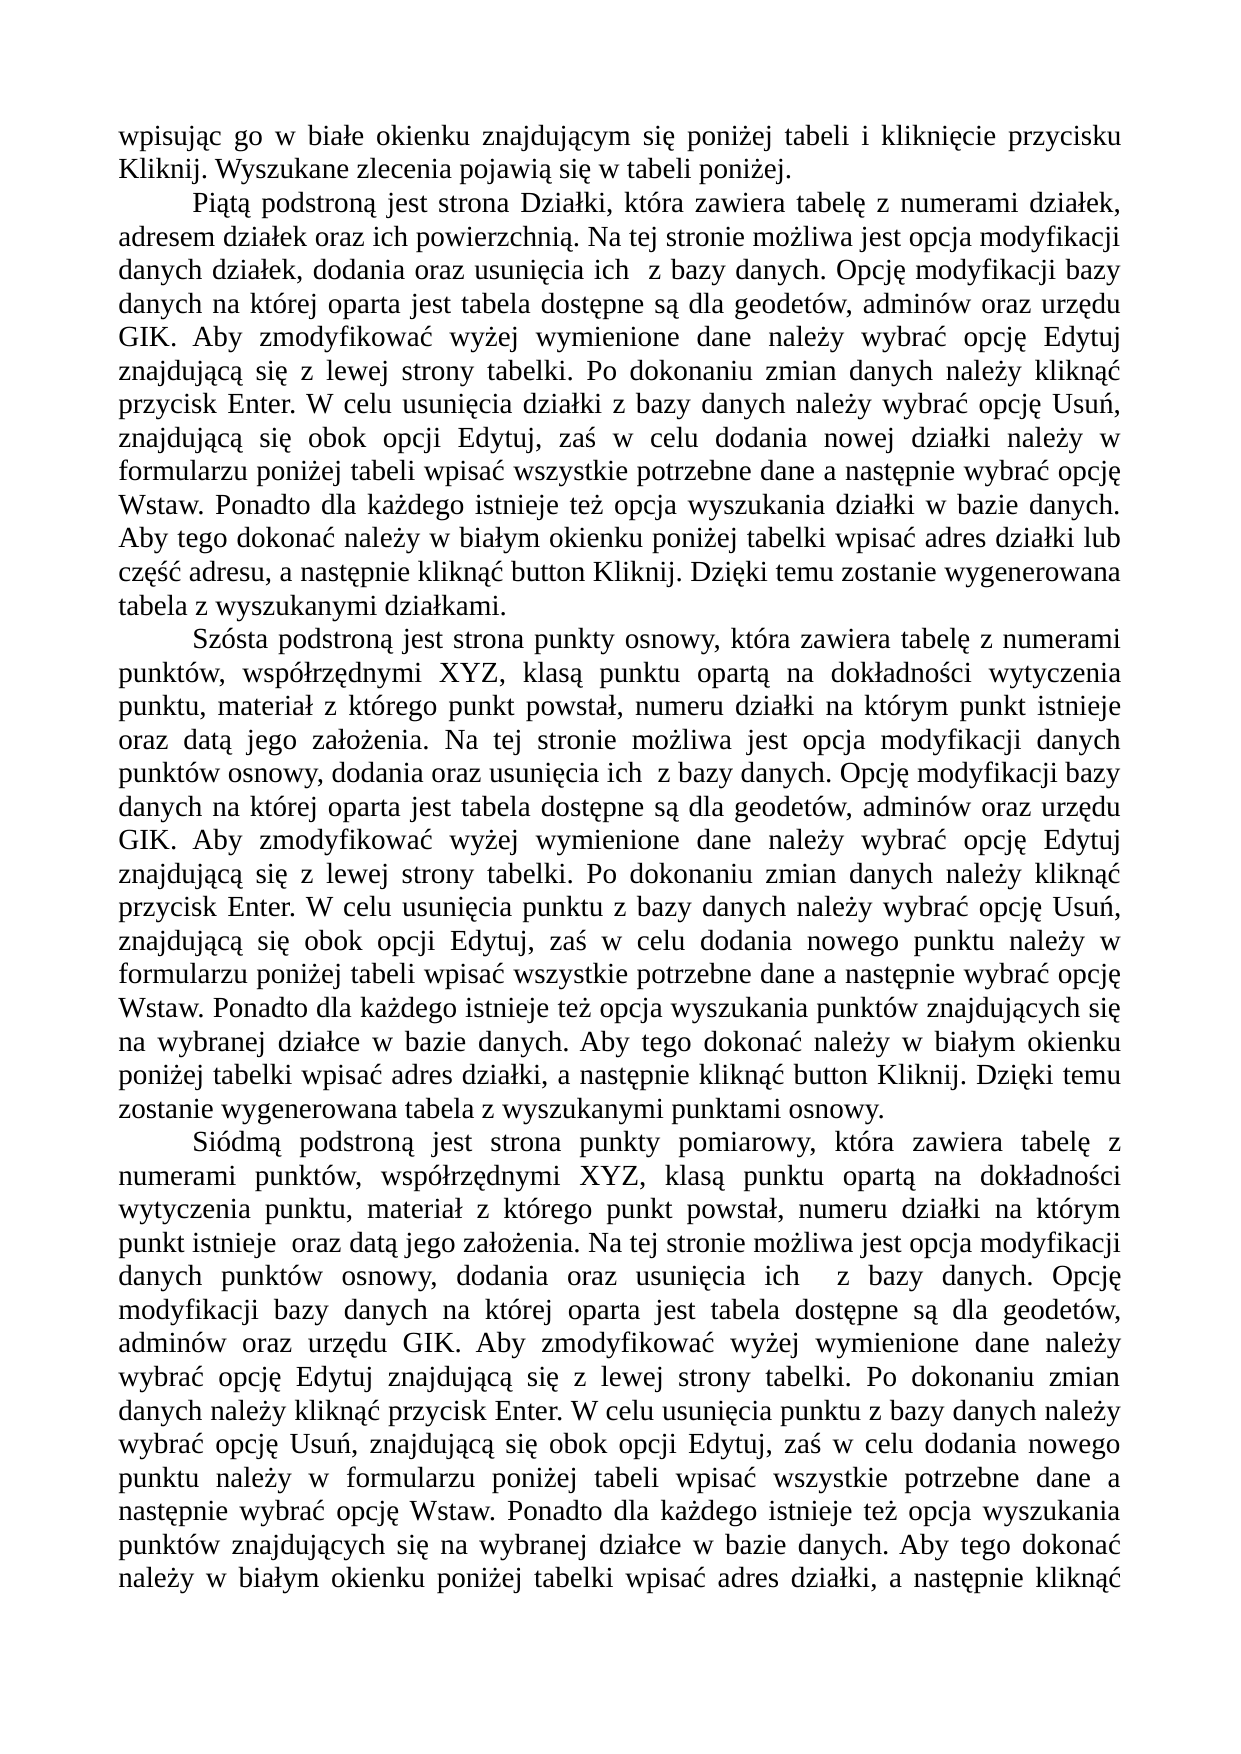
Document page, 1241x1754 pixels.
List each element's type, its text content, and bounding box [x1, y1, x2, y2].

text wpisując go w białe okienku znajdującym się poniżej tabeli i kliknięcie przycisku Kliknij. Wyszukane zlecenia pojawią się w tabeli poniżej. [118, 118, 1122, 185]
text Piątą podstroną jest strona Działki, która zawiera tabelę z numerami działek, adresem działek oraz ich powierzchnią. Na tej stronie możliwa jest opcja modyfikacji danych działek, dodania oraz usunięcia ich z bazy danych. Opcję modyfikacji bazy danych na której oparta jest tabela dostępne są dla geodetów, adminów oraz urzędu GIK. Aby zmodyfikować wyżej wymienione dane należy wybrać opcję Edytuj znajdującą się z lewej strony tabelki. Po dokonaniu zmian danych należy kliknąć przycisk Enter. W celu usunięcia działki z bazy danych należy wybrać opcję Usuń, znajdującą się obok opcji Edytuj, zaś w celu dodania nowej działki należy w formularzu poniżej tabeli wpisać wszystkie potrzebne dane a następnie wybrać opcję Wstaw. Ponadto dla każdego istnieje też opcja wyszukania działki w bazie danych. Aby tego dokonać należy w białym okienku poniżej tabelki wpisać adres działki lub część adresu, a następnie kliknąć button Kliknij. Dzięki temu zostanie wygenerowana tabela z wyszukanymi działkami. [118, 185, 1122, 621]
text Siódmą podstroną jest strona punkty pomiarowy, która zawiera tabelę z numerami punktów, współrzędnymi XYZ, klasą punktu opartą na dokładności wytyczenia punktu, materiał z którego punkt powstał, numeru działki na którym punkt istnieje oraz datą jego założenia. Na tej stronie możliwa jest opcja modyfikacji danych punktów osnowy, dodania oraz usunięcia ich z bazy danych. Opcję modyfikacji bazy danych na której oparta jest tabela dostępne są dla geodetów, adminów oraz urzędu GIK. Aby zmodyfikować wyżej wymienione dane należy wybrać opcję Edytuj znajdującą się z lewej strony tabelki. Po dokonaniu zmian danych należy kliknąć przycisk Enter. W celu usunięcia punktu z bazy danych należy wybrać opcję Usuń, znajdującą się obok opcji Edytuj, zaś w celu dodania nowego punktu należy w formularzu poniżej tabeli wpisać wszystkie potrzebne dane a następnie wybrać opcję Wstaw. Ponadto dla każdego istnieje też opcja wyszukania punktów znajdujących się na wybranej działce w bazie danych. Aby tego dokonać należy w białym okienku poniżej tabelki wpisać adres działki, a następnie kliknąć [118, 1124, 1122, 1594]
text Szósta podstroną jest strona punkty osnowy, która zawiera tabelę z numerami punktów, współrzędnymi XYZ, klasą punktu opartą na dokładności wytyczenia punktu, materiał z którego punkt powstał, numeru działki na którym punkt istnieje oraz datą jego założenia. Na tej stronie możliwa jest opcja modyfikacji danych punktów osnowy, dodania oraz usunięcia ich z bazy danych. Opcję modyfikacji bazy danych na której oparta jest tabela dostępne są dla geodetów, adminów oraz urzędu GIK. Aby zmodyfikować wyżej wymienione dane należy wybrać opcję Edytuj znajdującą się z lewej strony tabelki. Po dokonaniu zmian danych należy kliknąć przycisk Enter. W celu usunięcia punktu z bazy danych należy wybrać opcję Usuń, znajdującą się obok opcji Edytuj, zaś w celu dodania nowego punktu należy w formularzu poniżej tabeli wpisać wszystkie potrzebne dane a następnie wybrać opcję Wstaw. Ponadto dla każdego istnieje też opcja wyszukania punktów znajdujących się na wybranej działce w bazie danych. Aby tego dokonać należy w białym okienku poniżej tabelki wpisać adres działki, a następnie kliknąć button Kliknij. Dzięki temu zostanie wygenerowana tabela z wyszukanymi punktami osnowy. [118, 621, 1122, 1124]
